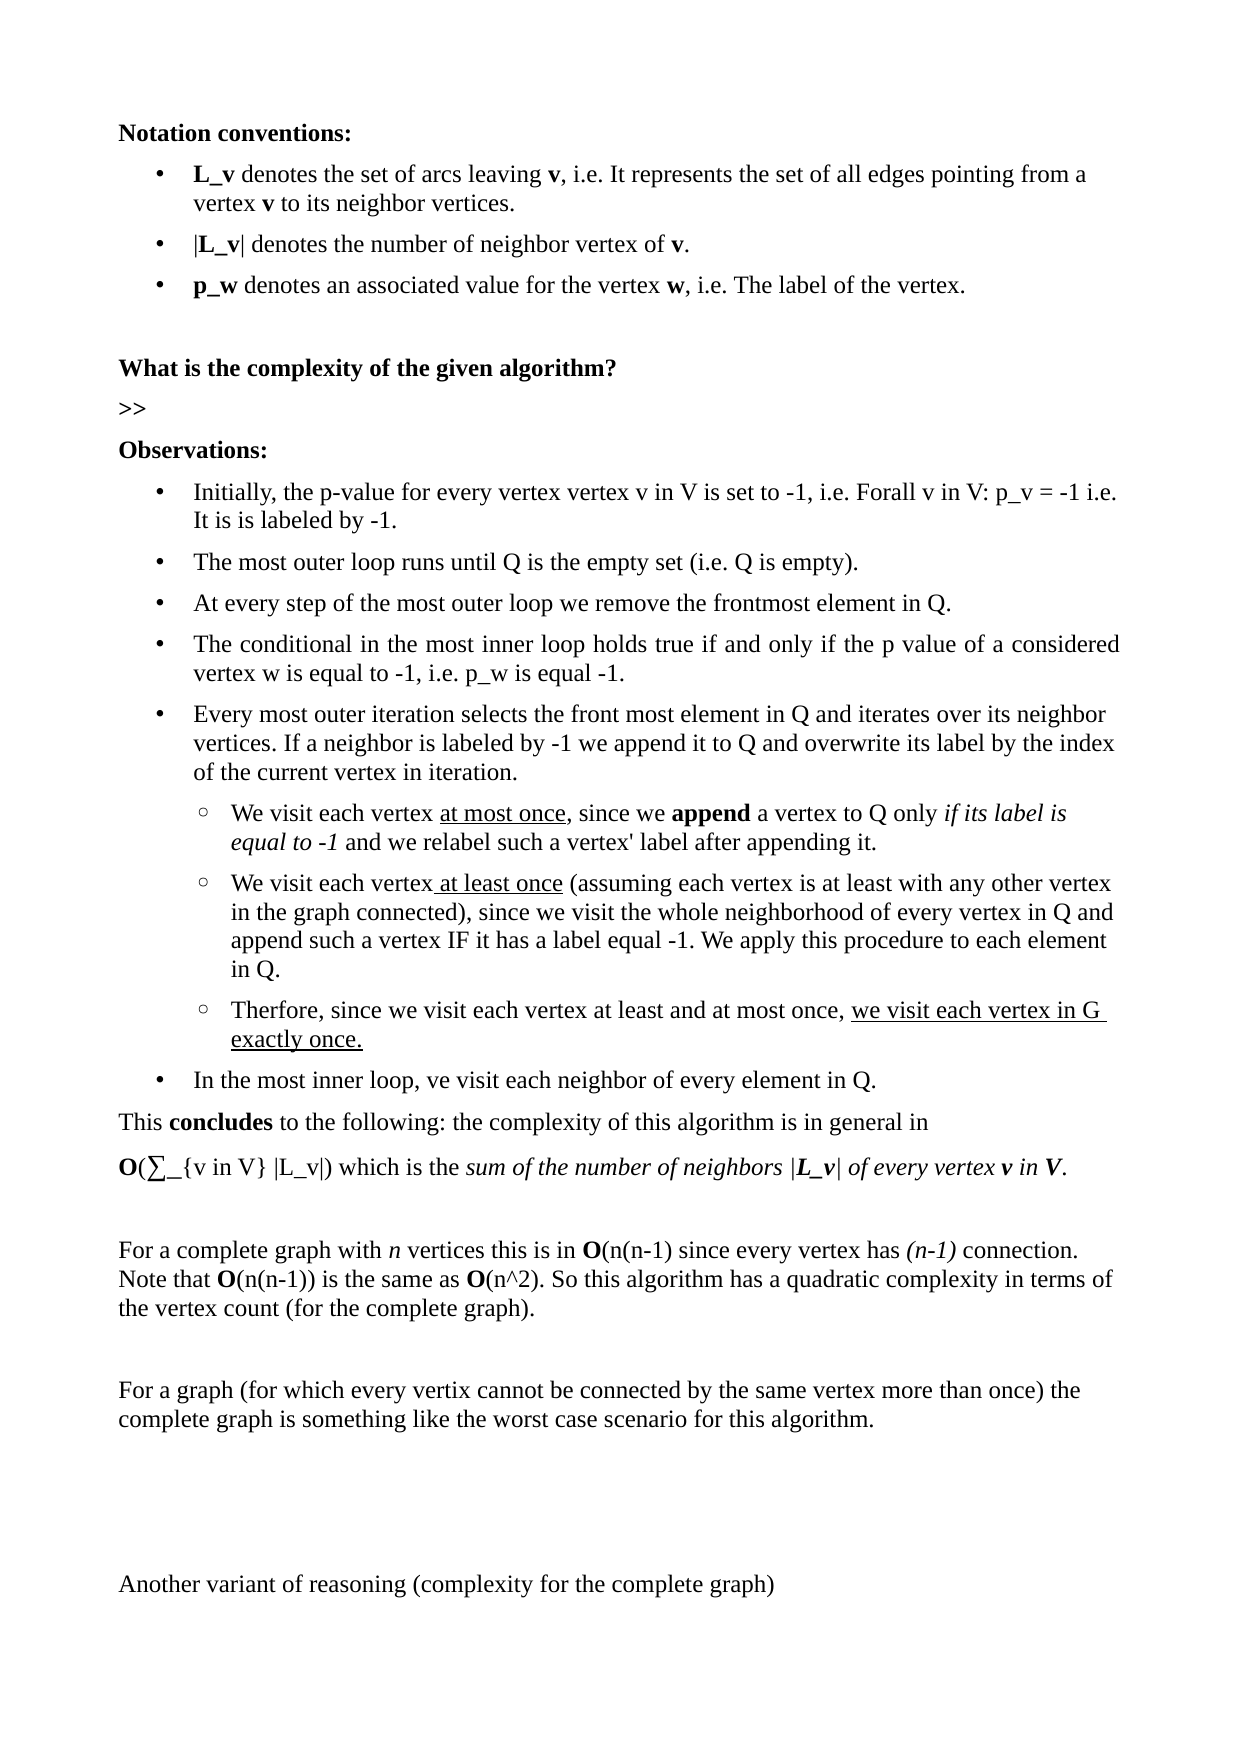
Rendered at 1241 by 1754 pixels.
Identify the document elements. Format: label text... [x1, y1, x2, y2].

list The most outer loop runs until Q is the empty set (i.e. Q is empty). [156, 547, 1122, 576]
list In the most inner loop, ve visit each neighbor of every element in Q. [156, 1066, 1122, 1094]
list Initially, the p-value for every vertex vertex v in V is set to -1, i.e. Forall v in V: p_v = -1 i.e. It is is labeled by -1. [156, 477, 1122, 534]
list p_w denotes an associated value for the vertex w, i.e. The label of the vertex. [156, 271, 1122, 299]
text For a graph (for which every vertix cannot be connected by the same vertex more than once) the complete graph is something like the worst case scenario for this algorithm. [118, 1375, 1122, 1433]
text What is the complexity of the given algorithm? [118, 353, 1122, 382]
text O(∑_{v in V} |L_v|) which is the sum of the number of neighbors |L_v| of every vertex v in V. [118, 1148, 1122, 1182]
text >> [118, 394, 1122, 423]
list Every most outer iteration selects the front most element in Q and iterates over its neighbor vertices. If a neighbor is labeled by -1 we append it to Q and overwrite its label by the index of the current vertex in iteration. [156, 699, 1122, 786]
text Another variant of reasoning (complexity for the complete graph) [118, 1569, 1122, 1598]
list |L_v| denotes the number of neighbor vertex of v. [156, 229, 1122, 258]
list At every step of the most outer loop we remove the frontmost element in Q. [156, 588, 1122, 617]
list Therfore, since we visit each vertex at least and at most once, we visit each vertex in G exactly once. [193, 996, 1122, 1053]
list We visit each vertex at most once, since we append a vertex to Q only if its label is equal to -1 and we relabel such a vertex' label after appending it. [193, 798, 1122, 856]
text For a complete graph with n vertices this is in O(n(n-1) since every vertex has (n-1) connection. Note that O(n(n-1)) is the same as O(n^2). So this algorithm has a quadratic complexity in terms of the vertex count (for the complete graph). [118, 1235, 1122, 1322]
list L_v denotes the set of arcs leaving v, i.e. It represents the set of all edges pointing from a vertex v to its neighbor vertices. [156, 159, 1122, 217]
list We visit each vertex at least once (assuming each vertex is at least with any other vertex in the graph connected), since we visit the whole neighborhood of every vertex in Q and append such a vertex IF it has a label equal -1. We apply this procedure to each element in Q. [193, 868, 1122, 983]
text Notation conventions: [118, 118, 1122, 147]
list The conditional in the most inner loop holds true if and only if the p value of a considered vertex w is equal to -1, i.e. p_w is equal -1. [156, 629, 1122, 687]
text This concludes to the following: the complexity of this algorithm is in general in [118, 1107, 1122, 1136]
text Observations: [118, 436, 1122, 464]
